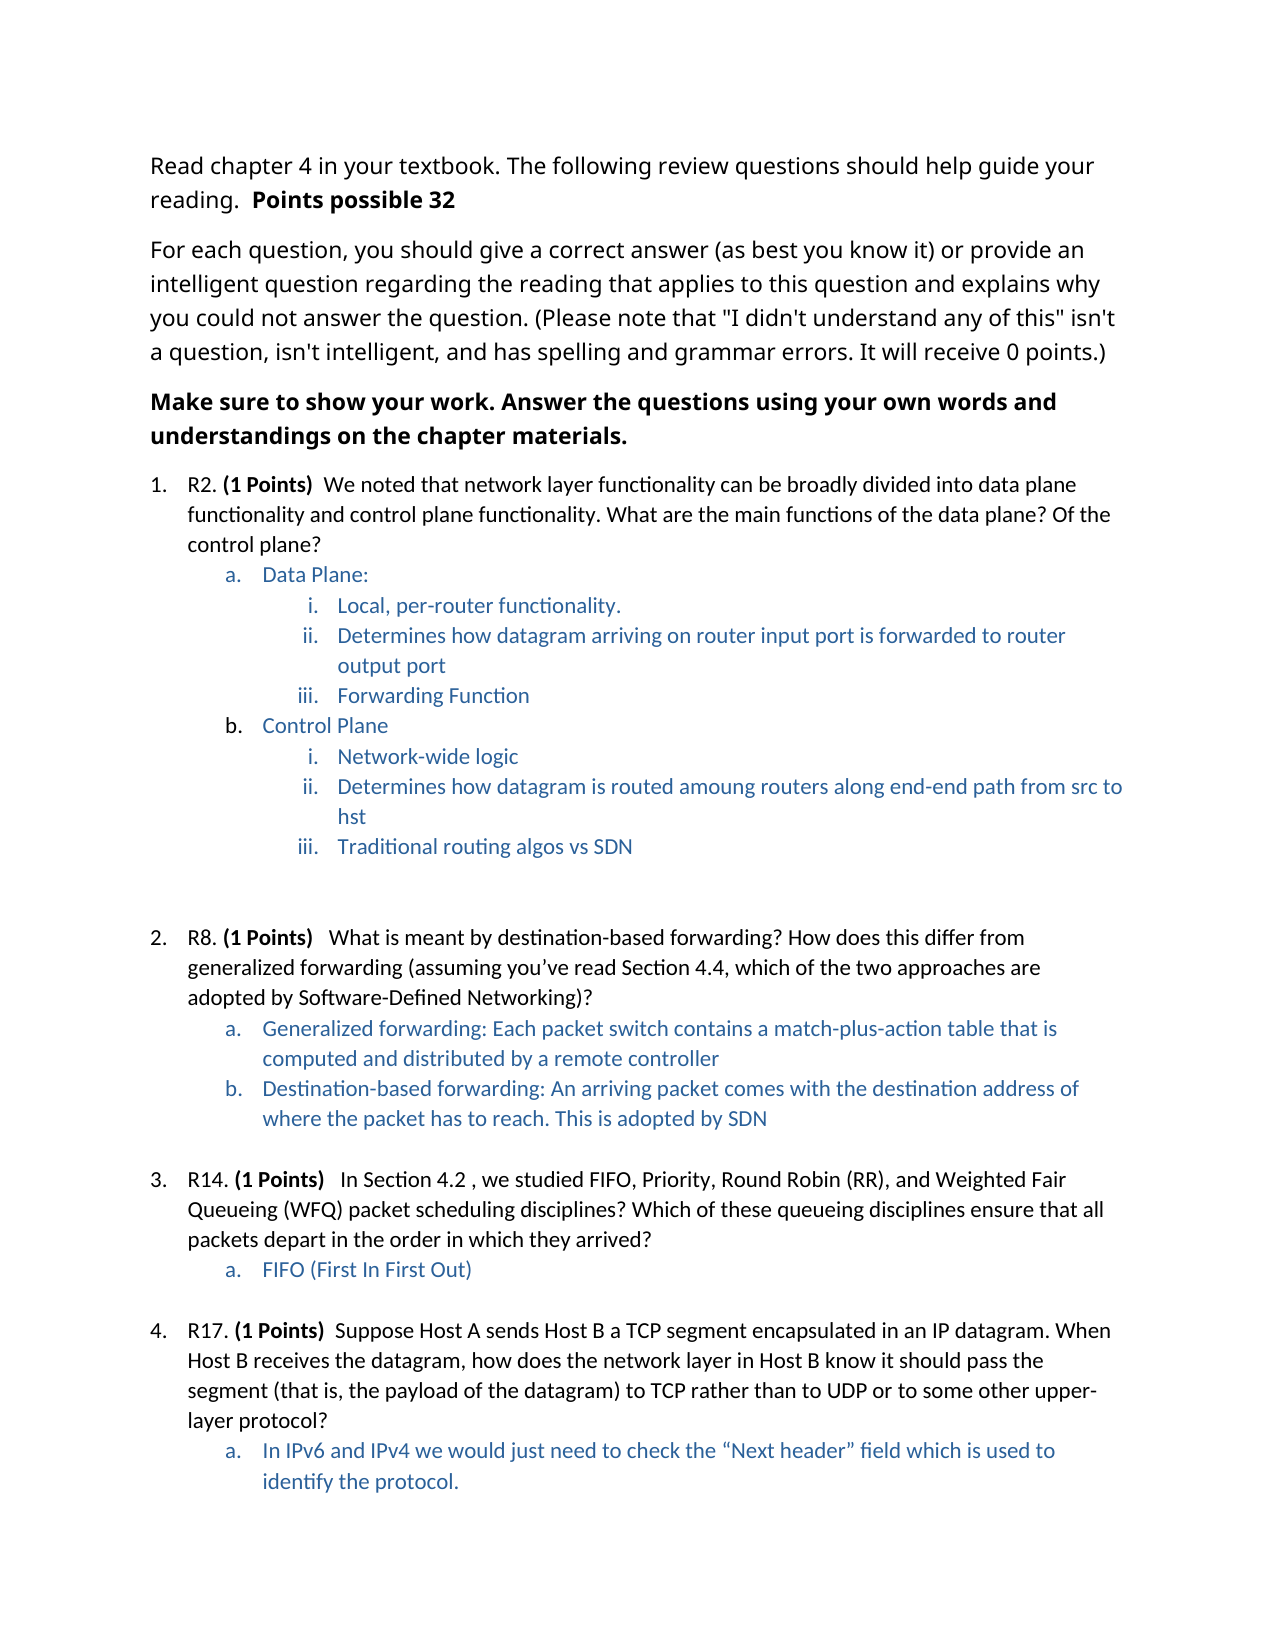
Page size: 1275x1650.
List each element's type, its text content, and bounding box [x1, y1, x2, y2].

list Traditional routing algos vs SDN [319, 832, 1125, 861]
list Local, per-router functionality. [319, 591, 1125, 619]
list R14. (1 Points) In Section 4.2 , we studied FIFO, Priority, Round Robin (RR), and Weighted Fair Queueing (WFQ) packet scheduling disciplines? Which of these queueing disciplines ensure that all packets depart in the order in which they arrived? [150, 1165, 1125, 1253]
list R2. (1 Points) We noted that network layer functionality can be broadly divided into data plane functionality and control plane functionality. What are the main functions of the data plane? Of the control plane? [150, 470, 1125, 558]
text Read chapter 4 in your textbook. The following review questions should help guide your reading. Points possible 32 [150, 150, 1125, 215]
list Control Plane [225, 712, 1125, 740]
list Network-wide logic [319, 742, 1125, 770]
list Destination-based forwarding: An arriving packet comes with the destination address of where the packet has to reach. This is adopted by SDN [225, 1074, 1125, 1132]
list In IPv6 and IPv4 we would just need to check the “Next header” field which is used to identify the protocol. [225, 1437, 1125, 1495]
text For each question, you should give a correct answer (as best you know it) or provide an intelligent question regarding the reading that applies to this question and explains why you could not answer the question. (Please note that "I didn't understand any of this" isn't a question, isn't intelligent, and has spelling and grammar errors. It will receive 0 points.) [150, 234, 1125, 367]
list FIFO (First In First Out) [225, 1255, 1125, 1283]
list Determines how datagram is routed amoung routers along end-end path from src to hst [319, 772, 1125, 830]
list Determines how datagram arriving on router input port is forwarded to router output port [319, 621, 1125, 679]
list Generalized forwarding: Each packet switch contains a match-plus-action table that is computed and distributed by a remote controller [225, 1014, 1125, 1072]
list R17. (1 Points) Suppose Host A sends Host B a TCP segment encapsulated in an IP datagram. When Host B receives the datagram, how does the network layer in Host B know it should pass the segment (that is, the payload of the datagram) to TCP rather than to UDP or to some other upper-layer protocol? [150, 1316, 1125, 1434]
text Make sure to show your work. Answer the questions using your own words and understandings on the chapter materials. [150, 386, 1125, 451]
list Forwarding Function [319, 681, 1125, 709]
list Data Plane: [225, 561, 1125, 589]
list R8. (1 Points) What is meant by destination-based forwarding? How does this differ from generalized forwarding (assuming you’ve read Section 4.4, which of the two approaches are adopted by Software-Defined Networking)? [150, 923, 1125, 1012]
